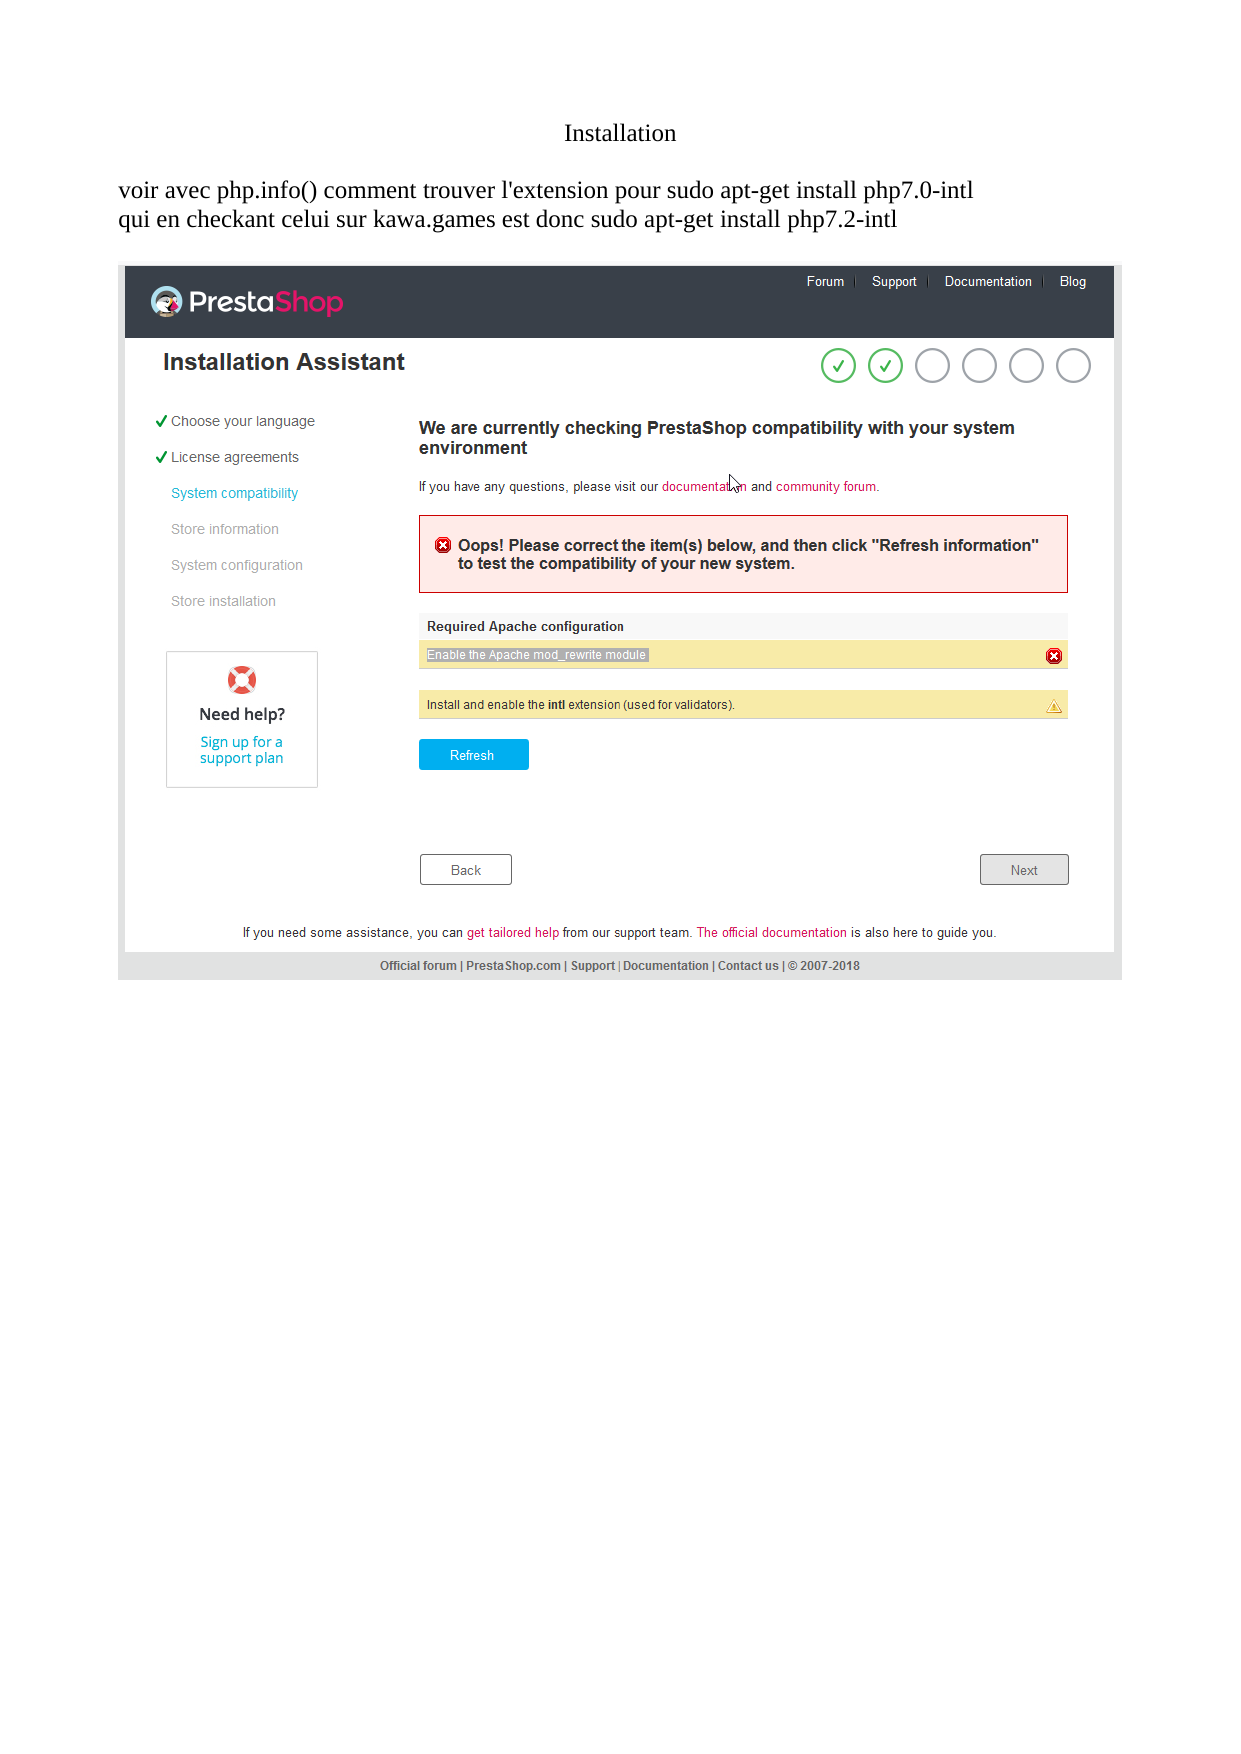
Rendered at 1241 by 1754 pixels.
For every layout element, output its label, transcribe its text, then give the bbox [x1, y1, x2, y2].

picture [118, 261, 1122, 980]
text Installation [118, 118, 1122, 147]
text voir avec php.info() comment trouver l'extension pour sudo apt-get install php7.0-intl [118, 176, 1122, 204]
text qui en checkant celui sur kawa.games est donc sudo apt-get install php7.2-intl [118, 204, 1122, 233]
